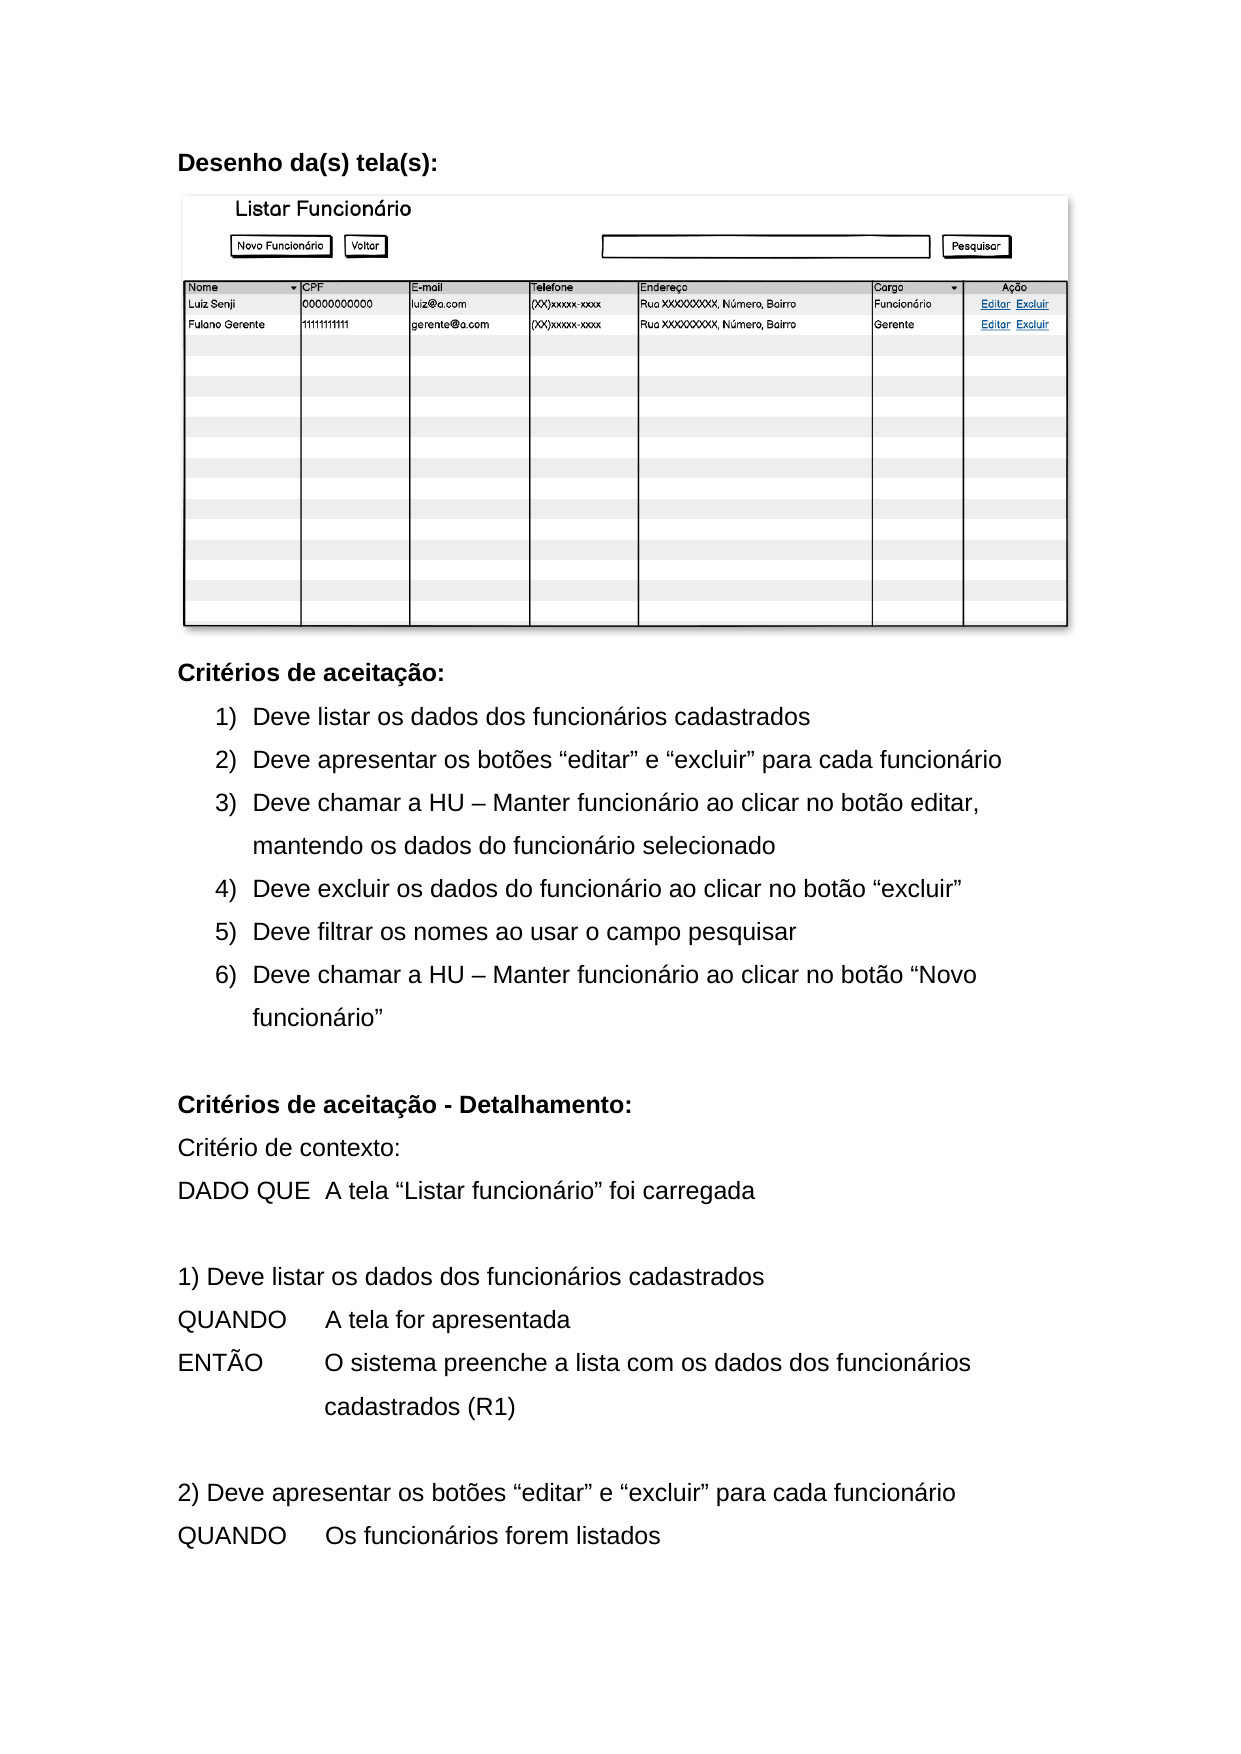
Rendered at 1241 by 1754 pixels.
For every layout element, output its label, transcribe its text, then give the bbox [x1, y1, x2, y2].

text DADO QUE A tela “Listar funcionário” foi carregada [177, 1176, 1063, 1204]
list Deve excluir os dados do funcionário ao clicar no botão “excluir” [215, 874, 1063, 903]
text Desenho da(s) tela(s): [177, 148, 1063, 644]
picture [183, 196, 1068, 627]
text Critérios de aceitação: [177, 658, 1063, 687]
list Deve chamar a HU – Manter funcionário ao clicar no botão editar, mantendo os dados do funcionário selecionado [215, 788, 1063, 859]
list Deve listar os dados dos funcionários cadastrados [215, 701, 1063, 730]
text QUANDO A tela for apresentada [177, 1305, 1063, 1334]
list Deve chamar a HU – Manter funcionário ao clicar no botão “Novo funcionário” [215, 960, 1063, 1032]
text ENTÃO O sistema preenche a lista com os dados dos funcionários cadastrados (R1) [177, 1348, 1063, 1420]
text Critério de contexto: [177, 1133, 1063, 1161]
text 2) Deve apresentar os botões “editar” e “excluir” para cada funcionário [177, 1478, 1063, 1506]
text QUANDO Os funcionários forem listados [177, 1521, 1063, 1549]
text 1) Deve listar os dados dos funcionários cadastrados [177, 1262, 1063, 1291]
list Deve filtrar os nomes ao usar o campo pesquisar [215, 917, 1063, 946]
text Critérios de aceitação - Detalhamento: [177, 1089, 1063, 1118]
list Deve apresentar os botões “editar” e “excluir” para cada funcionário [215, 744, 1063, 773]
